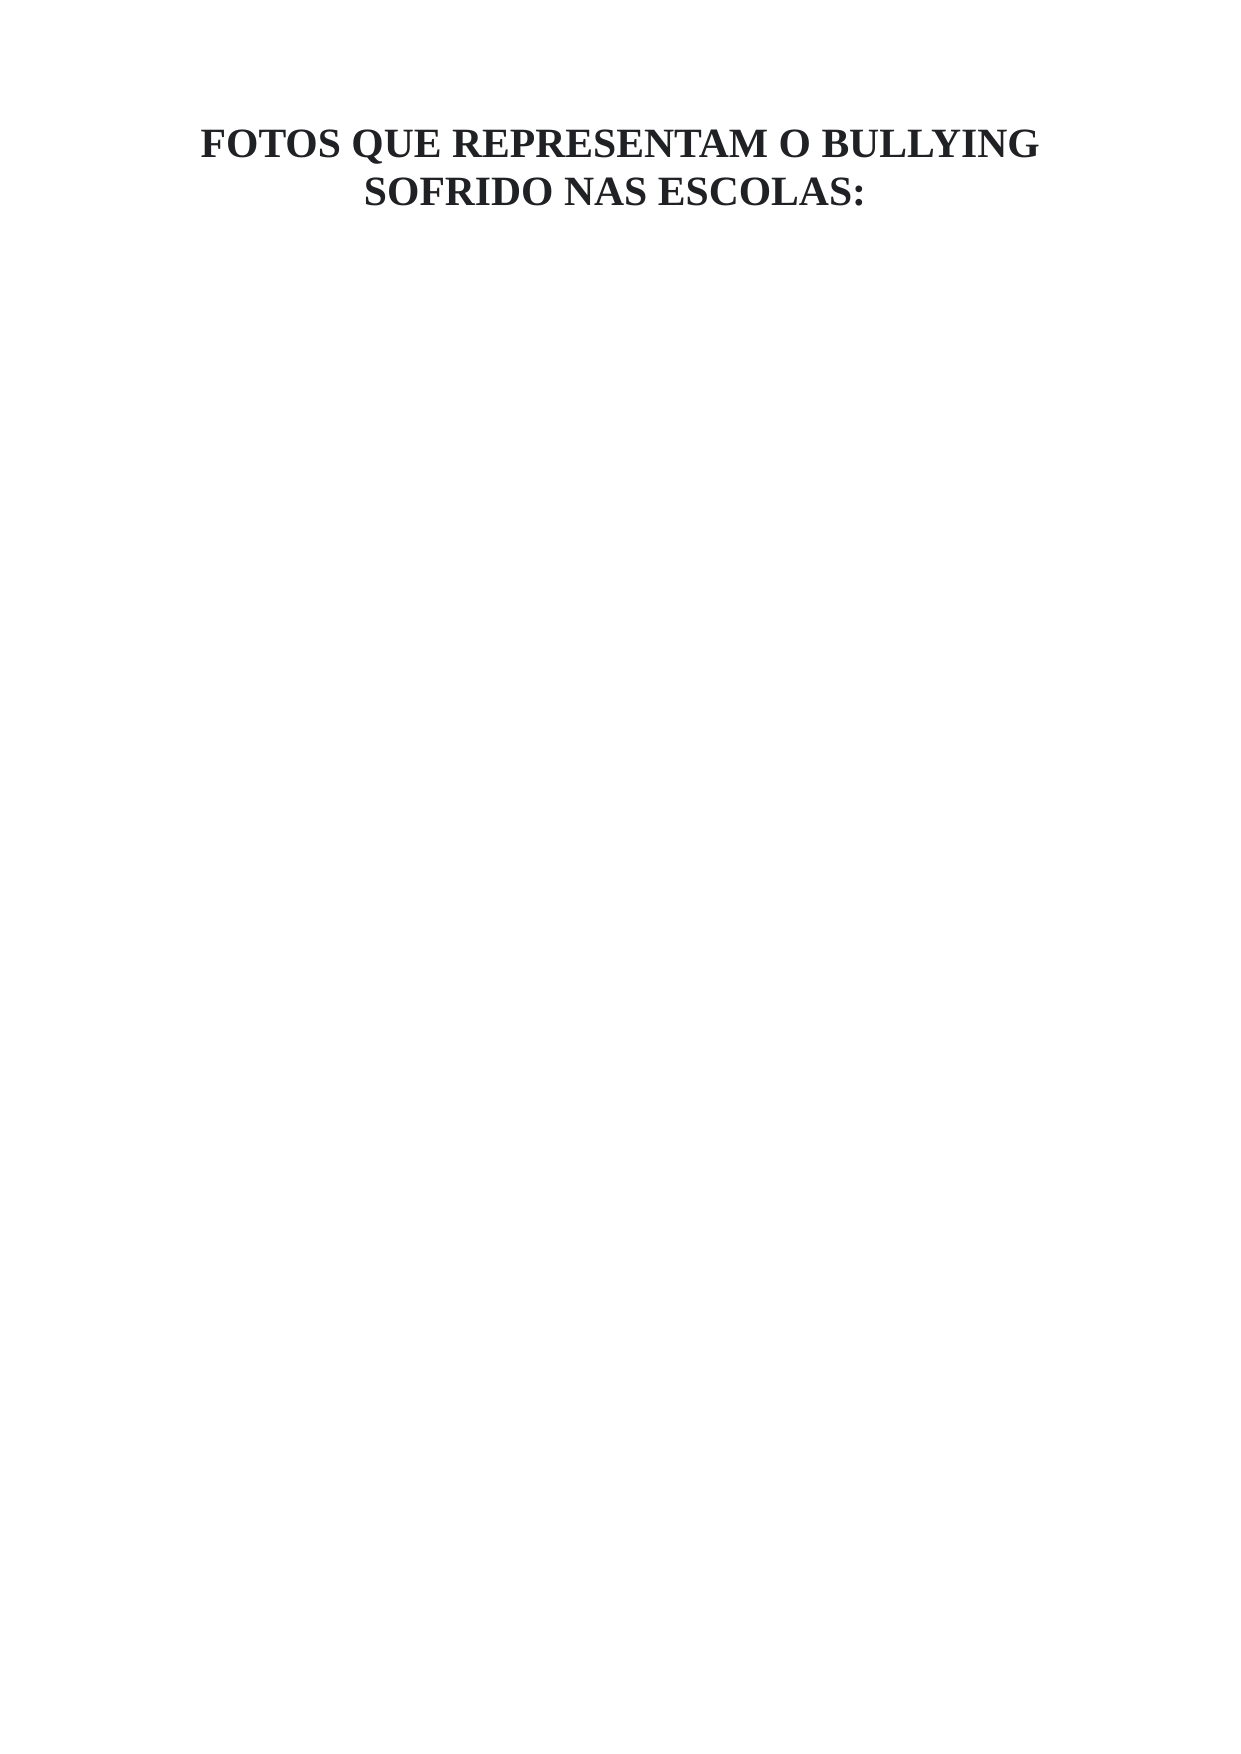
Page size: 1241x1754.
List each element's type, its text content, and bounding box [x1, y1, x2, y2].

text FOTOS QUE REPRESENTAM O BULLYING SOFRIDO NAS ESCOLAS: [118, 118, 1122, 214]
